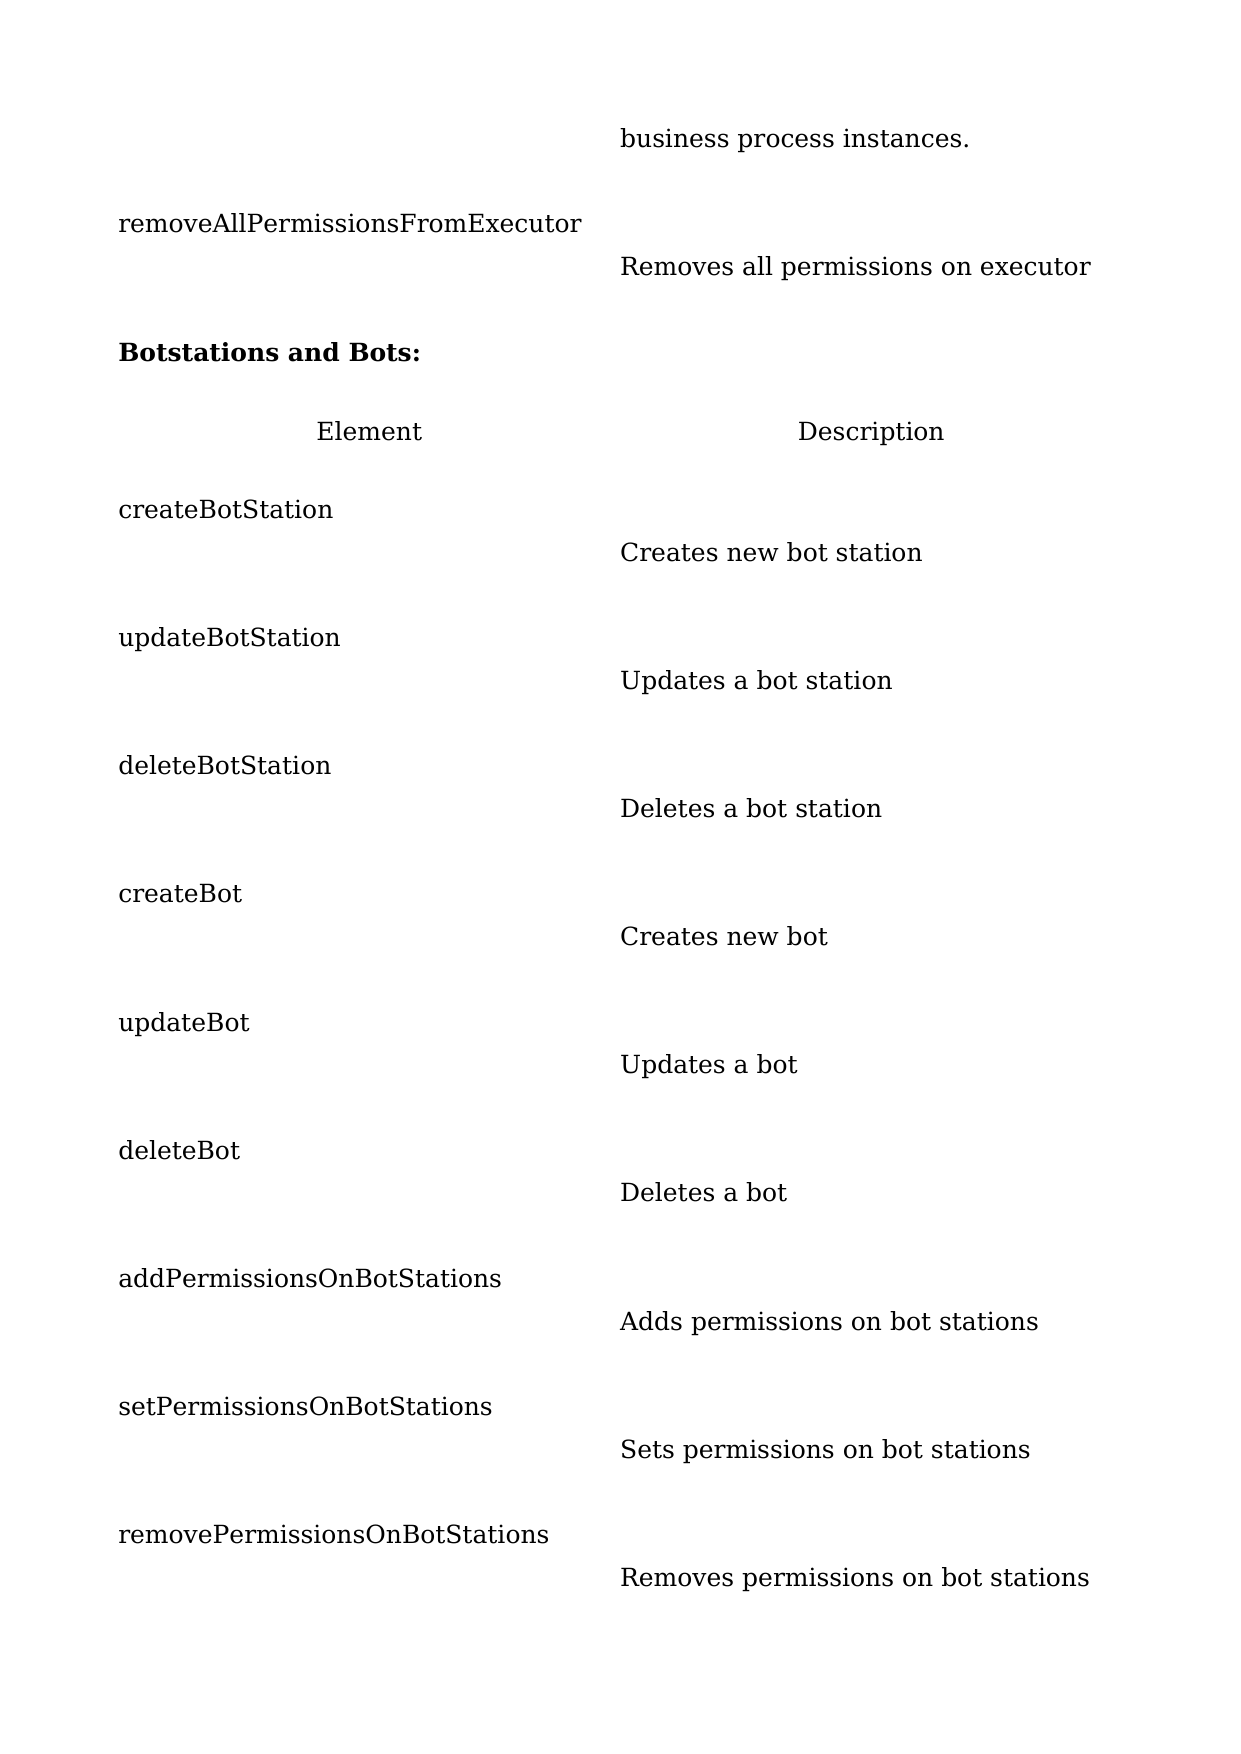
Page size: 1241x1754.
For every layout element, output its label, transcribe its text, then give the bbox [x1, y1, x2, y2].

table_header Description [620, 375, 1122, 489]
table_cell business process instances. [620, 118, 1122, 203]
table_cell createBot [118, 874, 620, 1002]
table_cell removePermissionsOnBotStations [118, 1514, 620, 1599]
table_header Element [118, 375, 620, 489]
table_cell removeAllPermissionsFromExecutor [118, 204, 620, 332]
table_cell updateBot [118, 1002, 620, 1130]
table_cell Adds permissions on bot stations [620, 1258, 1122, 1386]
table_cell Deletes a bot station [620, 745, 1122, 873]
table_cell Updates a bot station [620, 617, 1122, 745]
table_cell Removes all permissions on executor [620, 204, 1122, 332]
table_cell Creates new bot [620, 874, 1122, 1002]
table_cell deleteBot [118, 1130, 620, 1258]
table_cell Sets permissions on bot stations [620, 1386, 1122, 1514]
table_cell [118, 118, 620, 203]
table_header Botstations and Bots: [118, 332, 1122, 374]
table_cell addPermissionsOnBotStations [118, 1258, 620, 1386]
table_cell setPermissionsOnBotStations [118, 1386, 620, 1514]
table_cell updateBotStation [118, 617, 620, 745]
table_cell Updates a bot [620, 1002, 1122, 1130]
table_cell deleteBotStation [118, 745, 620, 873]
table_cell Removes permissions on bot stations [620, 1514, 1122, 1599]
table_cell Creates new bot station [620, 489, 1122, 617]
table_cell createBotStation [118, 489, 620, 617]
table_cell Deletes a bot [620, 1130, 1122, 1258]
